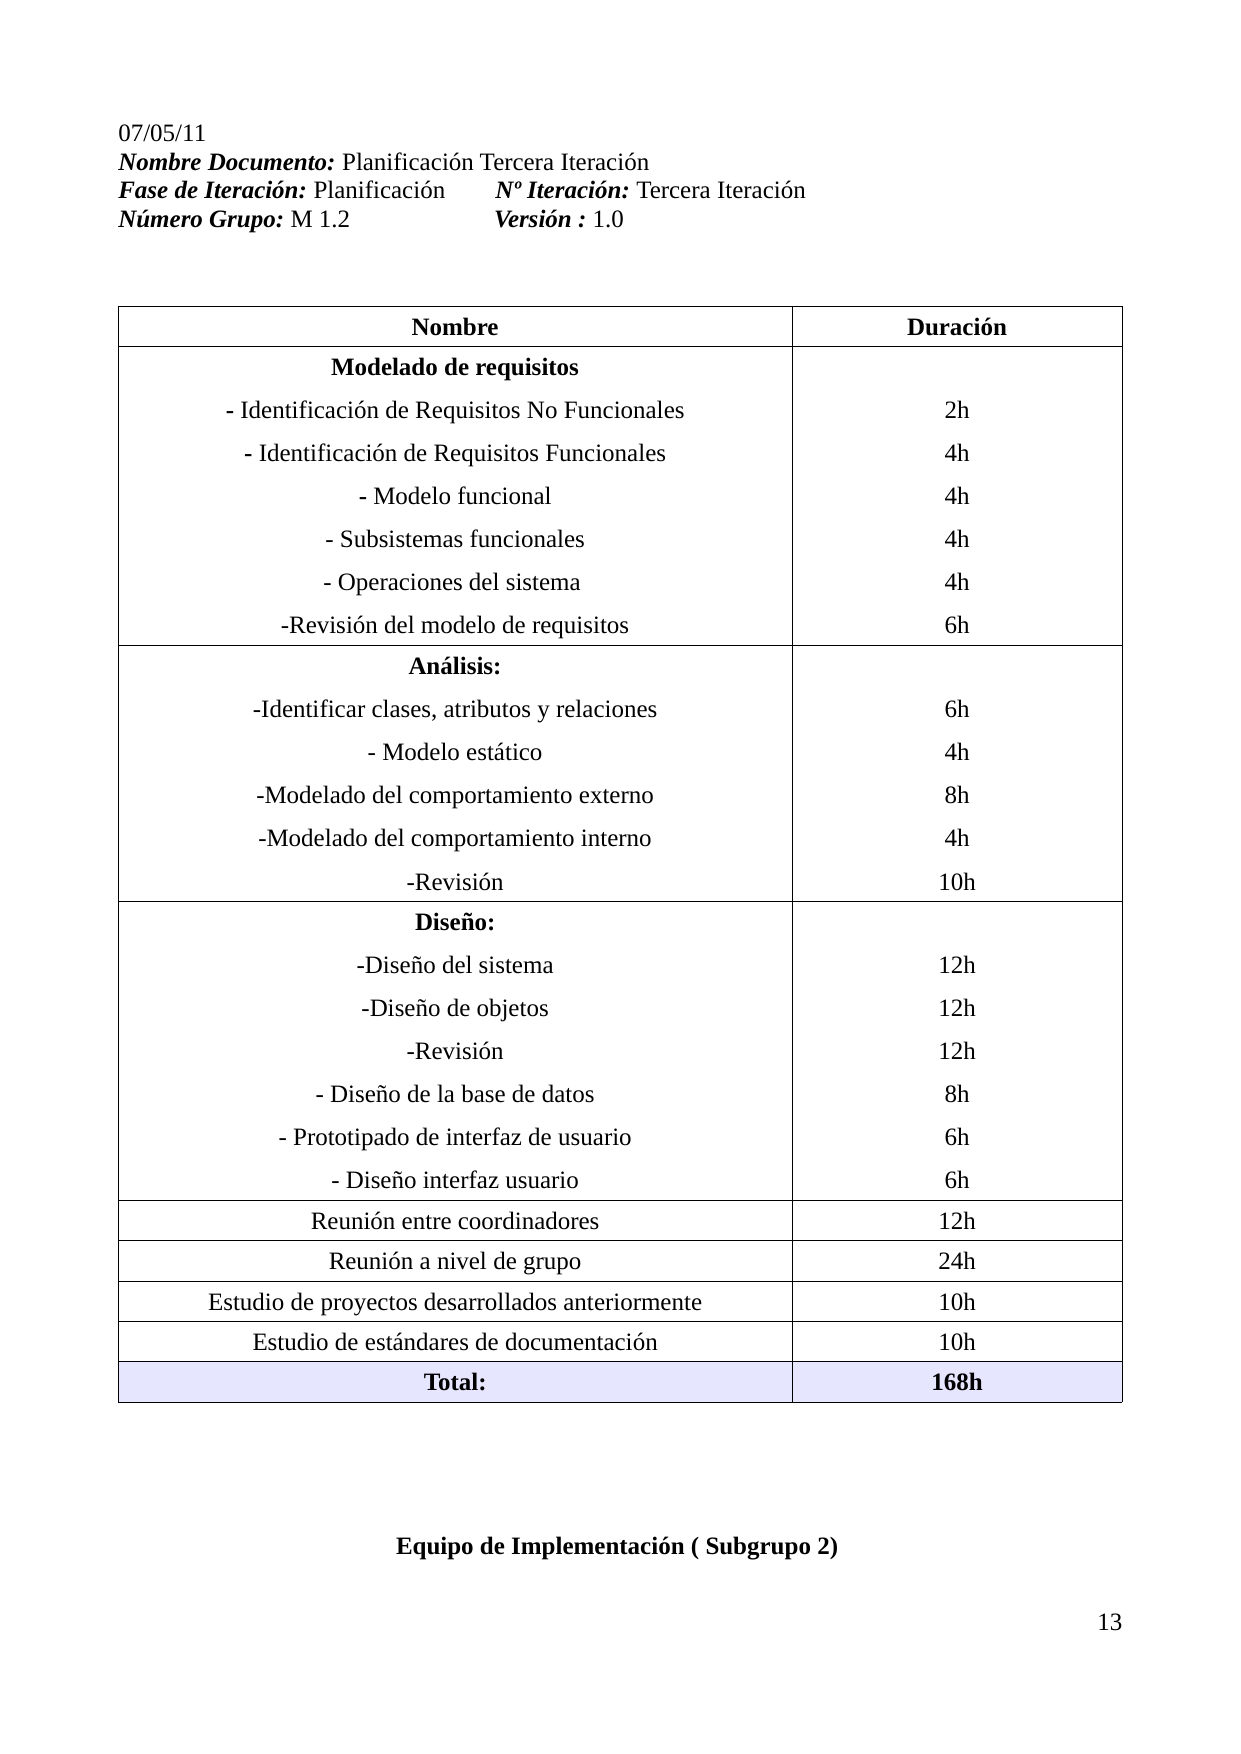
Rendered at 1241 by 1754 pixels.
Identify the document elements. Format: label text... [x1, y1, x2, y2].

table_cell Total: [119, 1362, 792, 1402]
table_cell Reunión a nivel de grupo [119, 1241, 792, 1281]
table_cell 2h 4h 4h 4h 4h 6h [793, 347, 1122, 645]
table_cell Estudio de estándares de documentación [119, 1322, 792, 1361]
table_cell Análisis: -Identificar clases, atributos y relaciones - Modelo estático -Modelado del comportamiento externo -Modelado del comportamiento interno -Revisión [119, 646, 792, 901]
table_cell 12h [793, 1201, 1122, 1240]
text Equipo de Implementación ( Subgrupo 2) [118, 1531, 1122, 1560]
table_cell 12h 12h 12h 8h 6h 6h [793, 902, 1122, 1200]
table_header Duración [793, 307, 1122, 346]
table_header Nombre [119, 307, 792, 346]
table_cell Modelado de requisitos - Identificación de Requisitos No Funcionales - Identificación de Requisitos Funcionales - Modelo funcional - Subsistemas funcionales - Operaciones del sistema -Revisión del modelo de requisitos [119, 347, 792, 645]
table_cell 168h [793, 1362, 1122, 1402]
table_cell 10h [793, 1282, 1122, 1321]
table_cell 6h 4h 8h 4h 10h [793, 646, 1122, 901]
table_cell 10h [793, 1322, 1122, 1361]
table_cell Diseño: -Diseño del sistema -Diseño de objetos -Revisión - Diseño de la base de datos - Prototipado de interfaz de usuario - Diseño interfaz usuario [119, 902, 792, 1200]
table_cell 24h [793, 1241, 1122, 1281]
table_cell Reunión entre coordinadores [119, 1201, 792, 1240]
table_cell Estudio de proyectos desarrollados anteriormente [119, 1282, 792, 1321]
